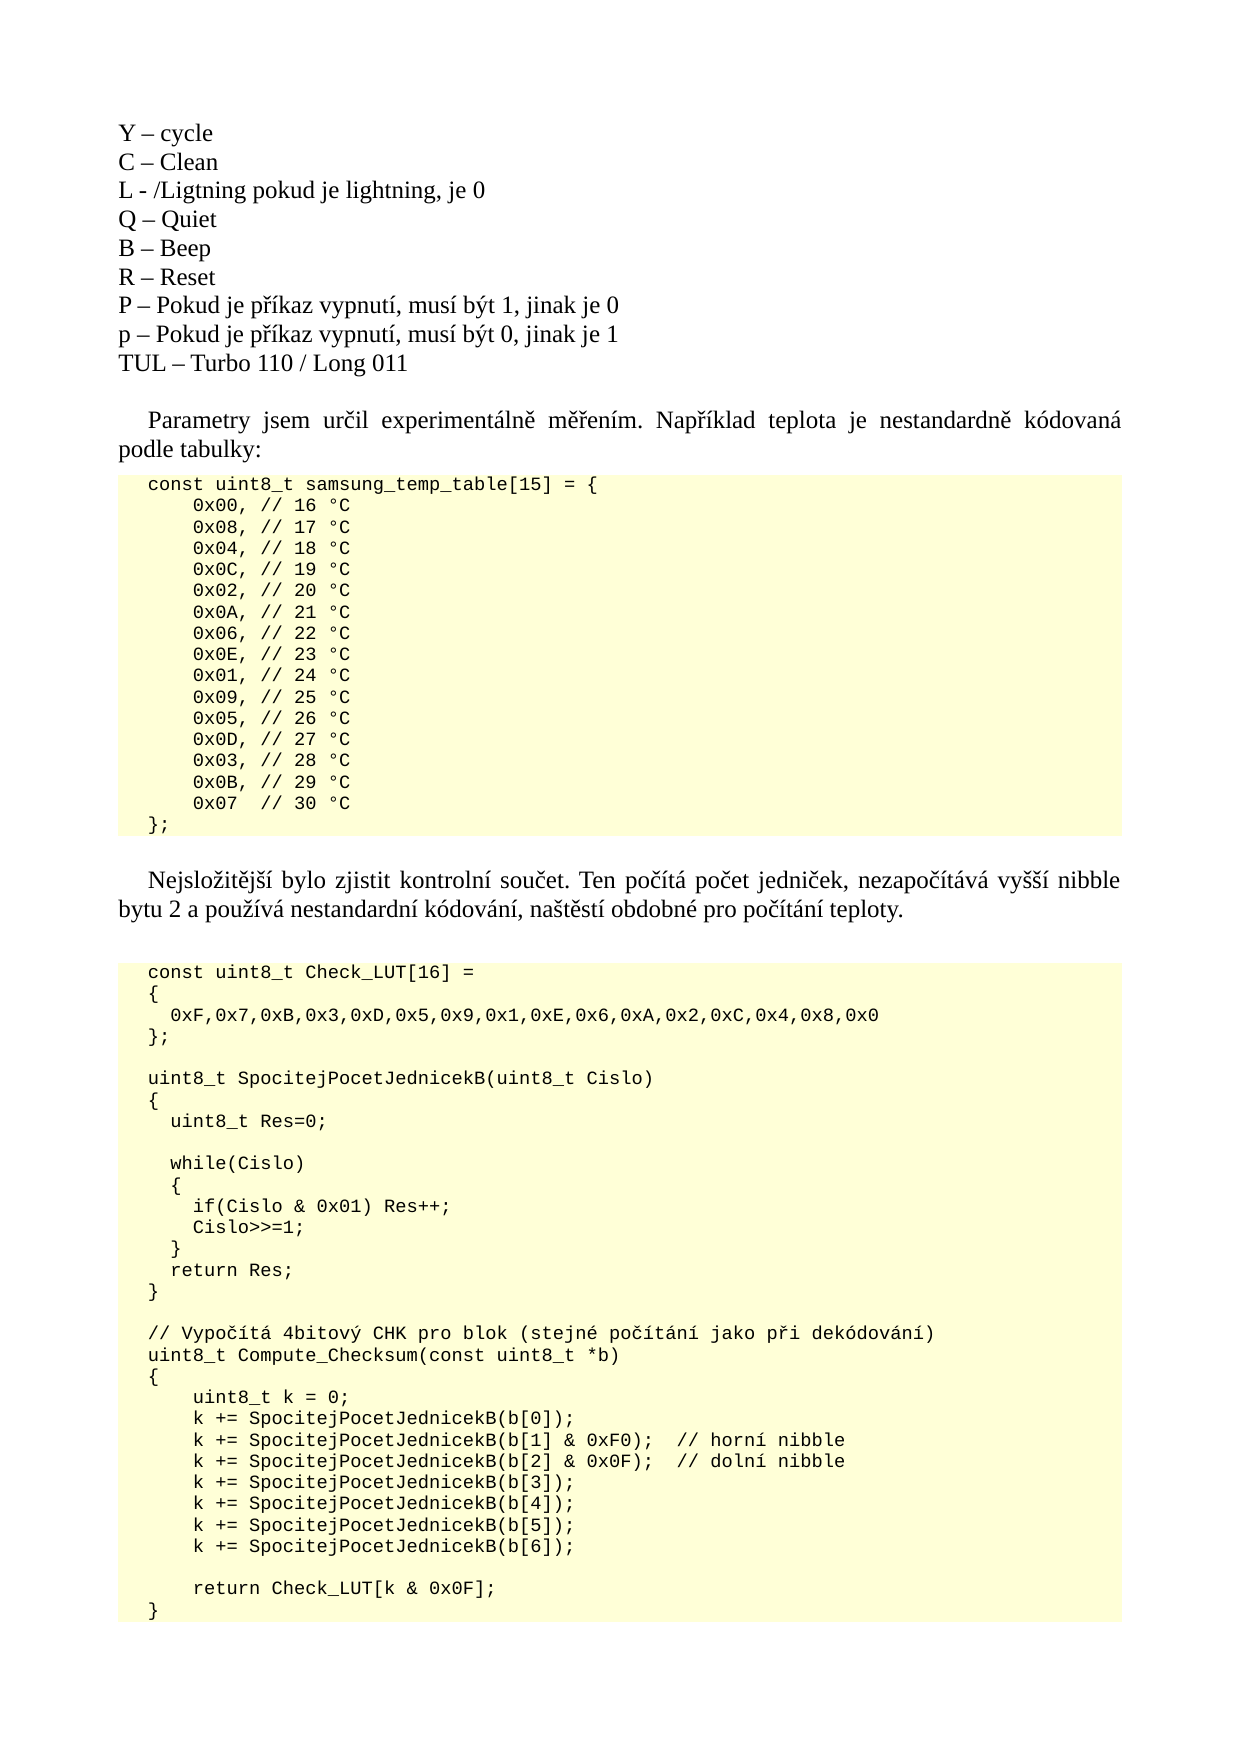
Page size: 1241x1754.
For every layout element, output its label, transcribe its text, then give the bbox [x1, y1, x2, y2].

text C – Clean [118, 147, 1122, 176]
text if(Cislo & 0x01) Res++; [118, 1197, 1122, 1218]
text } [118, 1282, 1122, 1303]
text }; [118, 1027, 1122, 1048]
text 0x0D, // 27 °C [118, 730, 1122, 751]
text k += SpocitejPocetJednicekB(b[3]); [118, 1473, 1122, 1494]
text 0x03, // 28 °C [118, 751, 1122, 772]
text 0x0A, // 21 °C [118, 602, 1122, 624]
text { [118, 1090, 1122, 1112]
text Y – cycle [118, 118, 1122, 147]
text k += SpocitejPocetJednicekB(b[5]); [118, 1515, 1122, 1537]
text L - /Ligtning pokud je lightning, je 0 [118, 176, 1122, 204]
text } [118, 1600, 1122, 1622]
text }; [118, 815, 1122, 836]
text 0x0E, // 23 °C [118, 645, 1122, 666]
text 0x04, // 18 °C [118, 539, 1122, 560]
text } [118, 1239, 1122, 1260]
text 0x08, // 17 °C [118, 517, 1122, 539]
text k += SpocitejPocetJednicekB(b[0]); [118, 1409, 1122, 1430]
text while(Cislo) [118, 1154, 1122, 1175]
text 0x01, // 24 °C [118, 666, 1122, 687]
text uint8_t k = 0; [118, 1388, 1122, 1409]
text 0x0B, // 29 °C [118, 772, 1122, 794]
text R – Reset [118, 262, 1122, 291]
text return Res; [118, 1260, 1122, 1282]
text return Check_LUT[k & 0x0F]; [118, 1579, 1122, 1600]
text const uint8_t Check_LUT[16] = [118, 963, 1122, 984]
text p – Pokud je příkaz vypnutí, musí být 0, jinak je 1 [118, 319, 1122, 348]
text uint8_t SpocitejPocetJednicekB(uint8_t Cislo) [118, 1069, 1122, 1090]
text { [118, 1367, 1122, 1388]
text k += SpocitejPocetJednicekB(b[4]); [118, 1494, 1122, 1515]
text Parametry jsem určil experimentálně měřením. Například teplota je nestandardně kódovaná podle tabulky: [118, 406, 1122, 463]
text 0x07 // 30 °C [118, 794, 1122, 815]
text 0xF,0x7,0xB,0x3,0xD,0x5,0x9,0x1,0xE,0x6,0xA,0x2,0xC,0x4,0x8,0x0 [118, 1005, 1122, 1027]
text 0x05, // 26 °C [118, 709, 1122, 730]
text TUL – Turbo 110 / Long 011 [118, 348, 1122, 377]
text Q – Quiet [118, 204, 1122, 233]
text 0x00, // 16 °C [118, 496, 1122, 517]
text const uint8_t samsung_temp_table[15] = { [118, 475, 1122, 496]
text uint8_t Res=0; [118, 1112, 1122, 1133]
text 0x02, // 20 °C [118, 581, 1122, 602]
text 0x0C, // 19 °C [118, 560, 1122, 581]
text Nejsložitější bylo zjistit kontrolní součet. Ten počítá počet jedniček, nezapočítává vyšší nibble bytu 2 a používá nestandardní kódování, naštěstí obdobné pro počítání teploty. [118, 865, 1122, 922]
text // Vypočítá 4bitový CHK pro blok (stejné počítání jako při dekódování) [118, 1324, 1122, 1345]
text uint8_t Compute_Checksum(const uint8_t *b) [118, 1345, 1122, 1367]
text 0x09, // 25 °C [118, 687, 1122, 709]
text P – Pokud je příkaz vypnutí, musí být 1, jinak je 0 [118, 291, 1122, 319]
text k += SpocitejPocetJednicekB(b[6]); [118, 1537, 1122, 1558]
text 0x06, // 22 °C [118, 624, 1122, 645]
text k += SpocitejPocetJednicekB(b[2] & 0x0F); // dolní nibble [118, 1452, 1122, 1473]
text k += SpocitejPocetJednicekB(b[1] & 0xF0); // horní nibble [118, 1430, 1122, 1452]
text { [118, 984, 1122, 1005]
text B – Beep [118, 233, 1122, 262]
text Cislo>>=1; [118, 1218, 1122, 1239]
text { [118, 1175, 1122, 1197]
